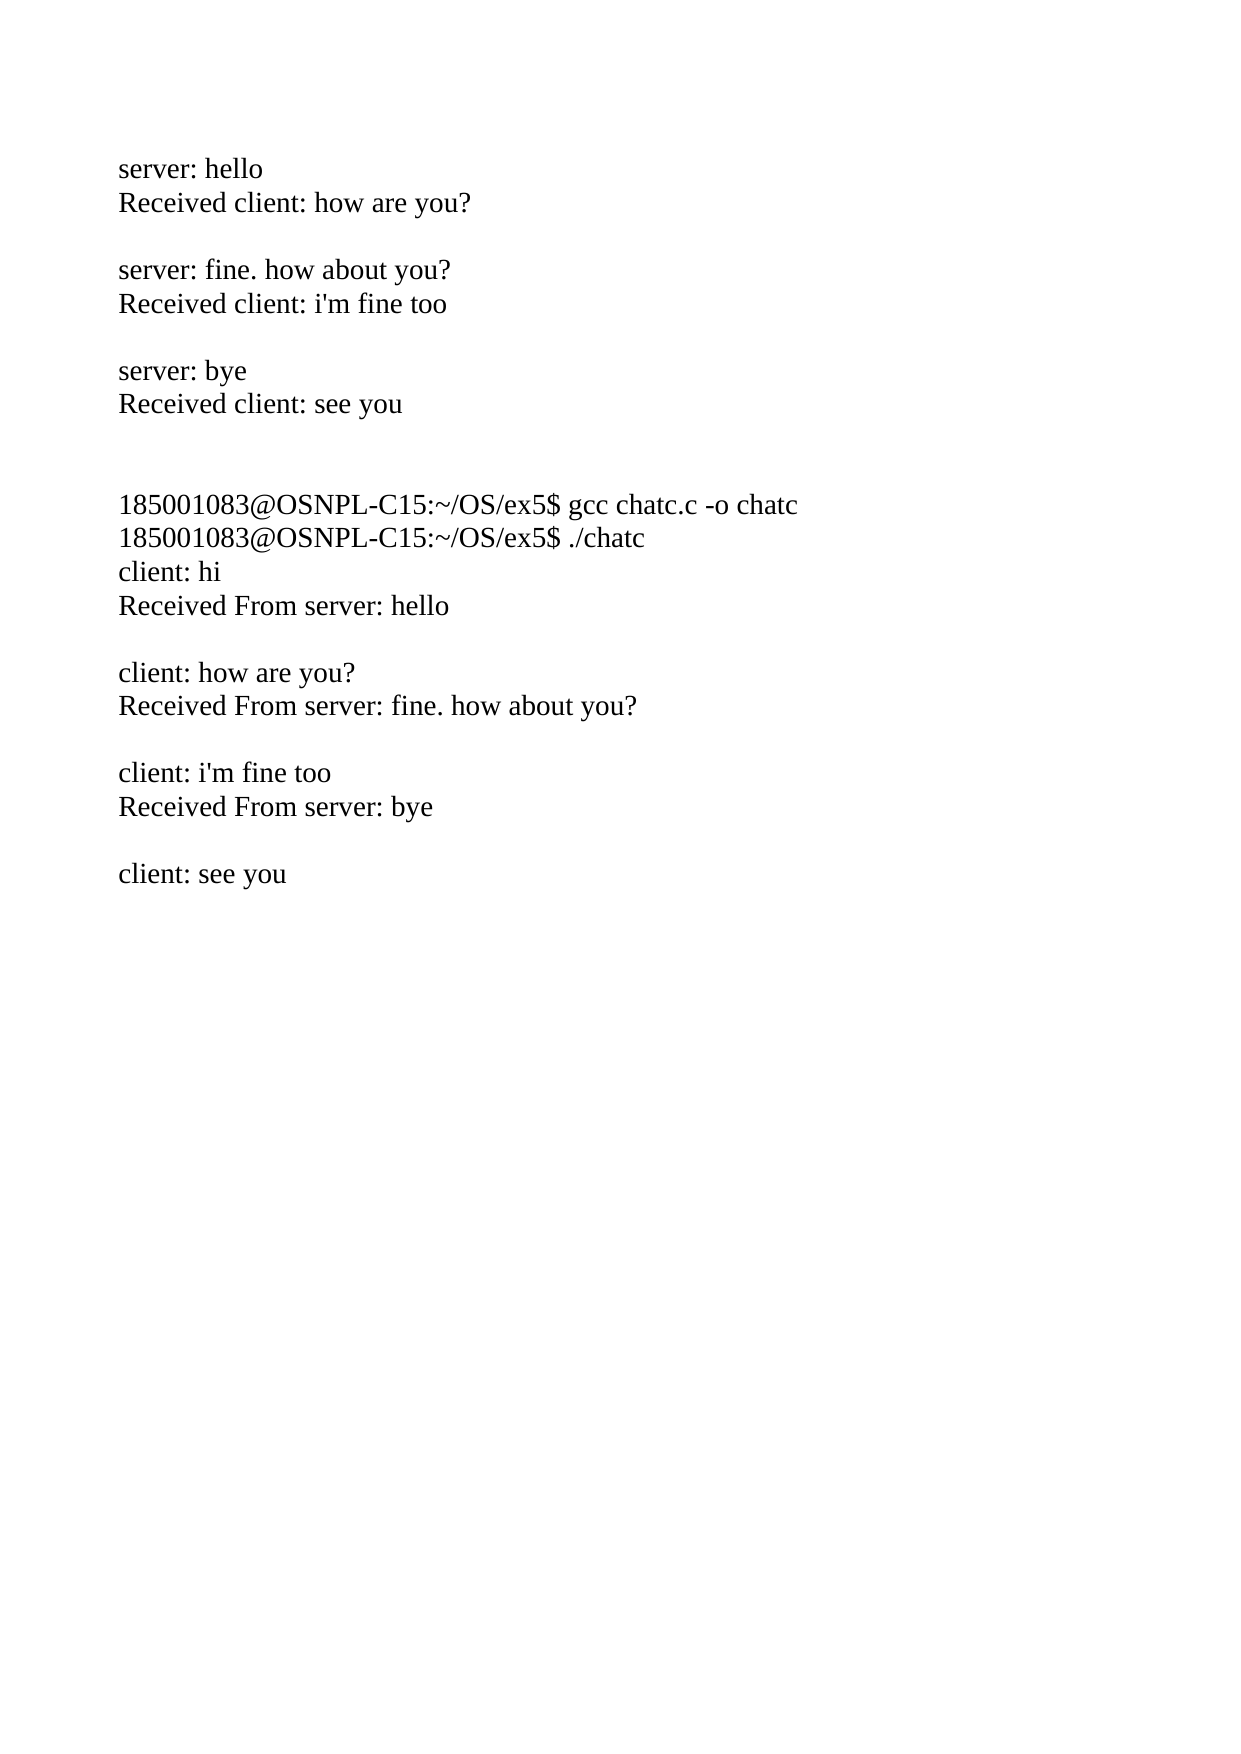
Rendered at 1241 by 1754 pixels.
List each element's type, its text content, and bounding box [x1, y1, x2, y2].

text client: hi [118, 554, 1122, 588]
text server: hello [118, 152, 1122, 185]
text 185001083@OSNPL-C15:~/OS/ex5$ ./chatc [118, 521, 1122, 554]
text 185001083@OSNPL-C15:~/OS/ex5$ gcc chatc.c -o chatc [118, 487, 1122, 521]
text Received client: see you [118, 386, 1122, 420]
text Received From server: fine. how about you? [118, 688, 1122, 722]
text server: fine. how about you? [118, 252, 1122, 286]
text Received From server: hello [118, 588, 1122, 621]
text Received client: how are you? [118, 185, 1122, 219]
text Received client: i'm fine too [118, 286, 1122, 319]
text client: how are you? [118, 655, 1122, 688]
text client: see you [118, 856, 1122, 889]
text Received From server: bye [118, 789, 1122, 822]
text client: i'm fine too [118, 755, 1122, 789]
text server: bye [118, 353, 1122, 386]
